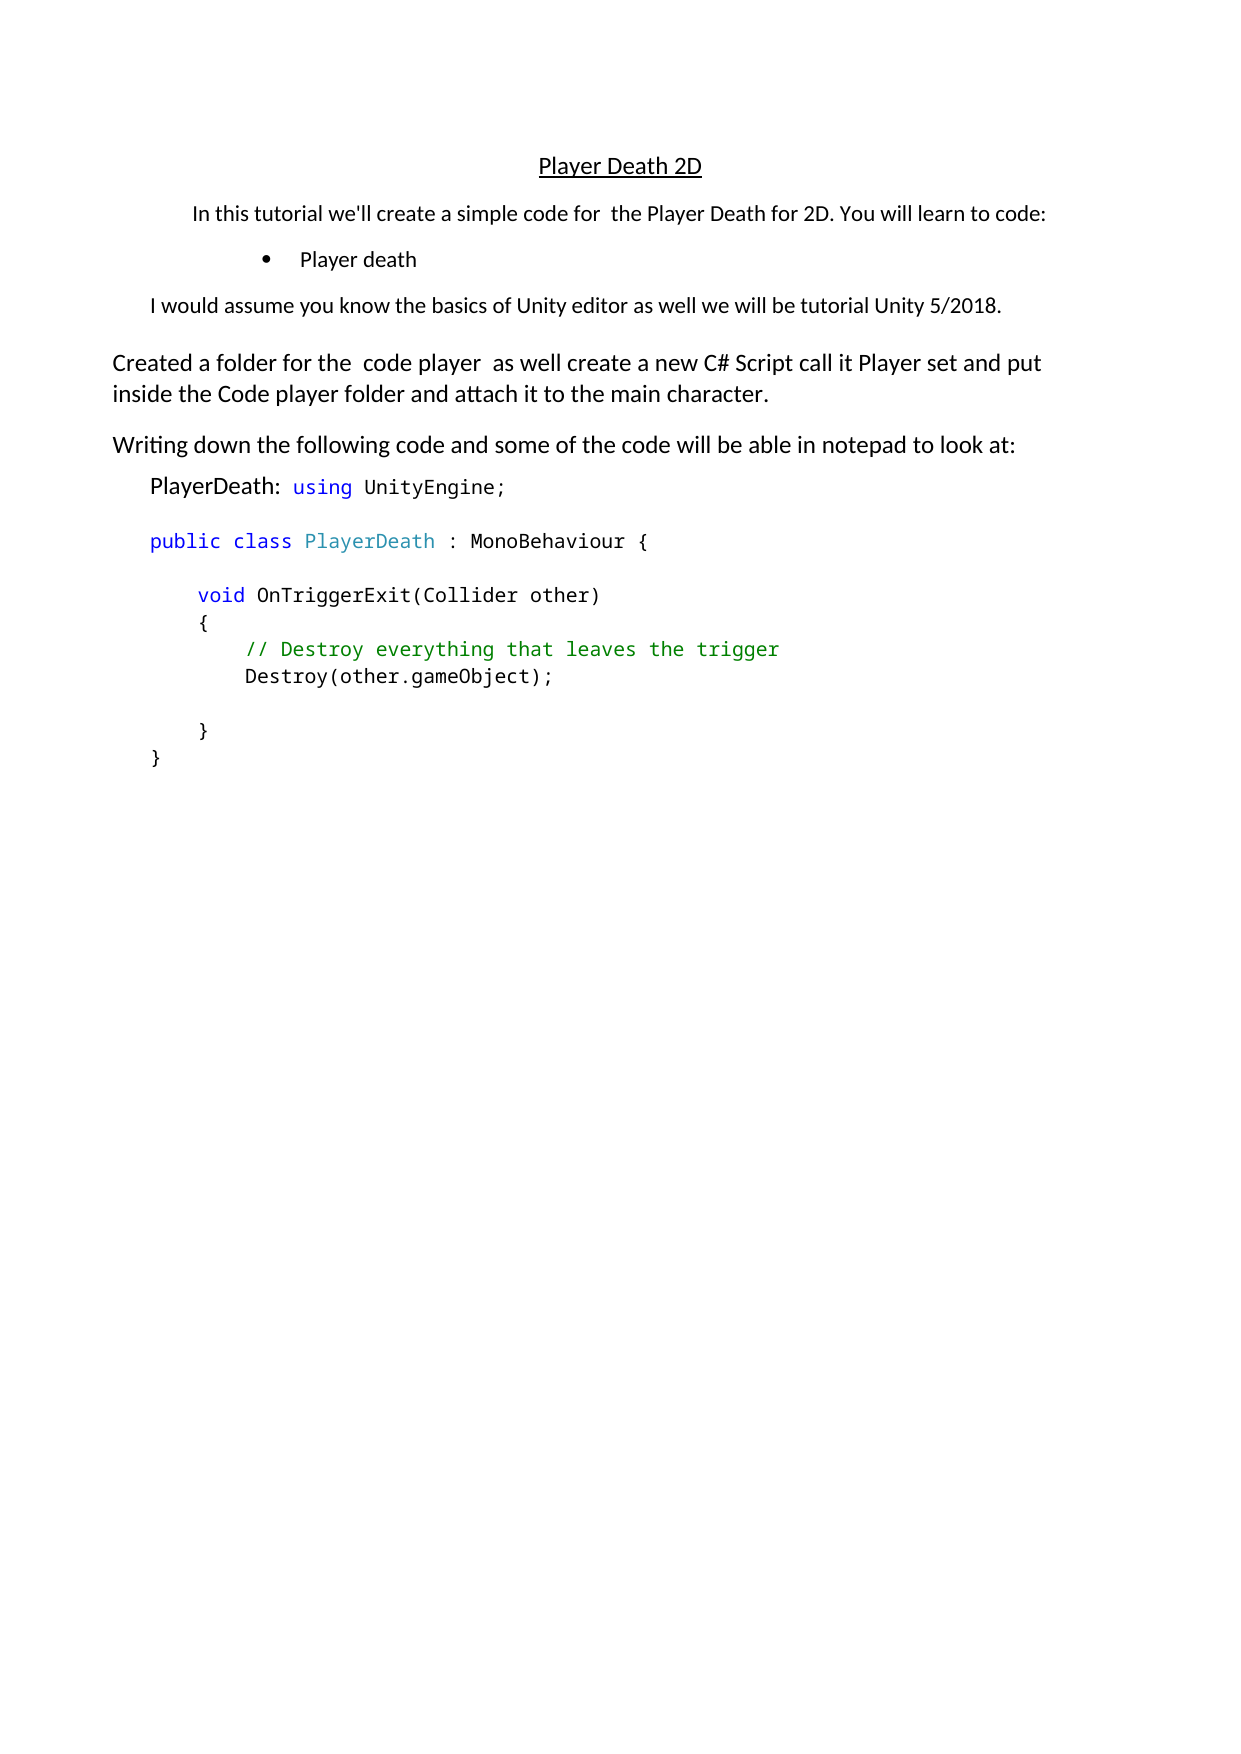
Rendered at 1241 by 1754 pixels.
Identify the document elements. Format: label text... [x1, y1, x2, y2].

text void OnTriggerExit(Collider other) [150, 581, 1090, 608]
text In this tutorial we'll create a simple code for the Player Death for 2D. You will learn to code: [150, 199, 1090, 227]
text // Destroy everything that leaves the trigger [150, 635, 1090, 662]
list Player death [262, 245, 1090, 273]
text Destroy(other.gameObject); [150, 662, 1090, 689]
text Writing down the following code and some of the code will be able in notepad to look at: [112, 429, 1090, 459]
text public class PlayerDeath : MonoBehaviour { [150, 527, 1090, 554]
text { [150, 608, 1090, 635]
text } [150, 743, 1090, 770]
text Created a folder for the code player as well create a new C# Script call it Player set and put inside the Code player folder and attach it to the main character. [112, 347, 1090, 408]
text I would assume you know the basics of Unity editor as well we will be tutorial Unity 5/2018. [150, 291, 1090, 319]
text } [150, 716, 1090, 743]
text Player Death 2D [150, 150, 1090, 181]
text PlayerDeath: using UnityEngine; [150, 470, 1090, 501]
